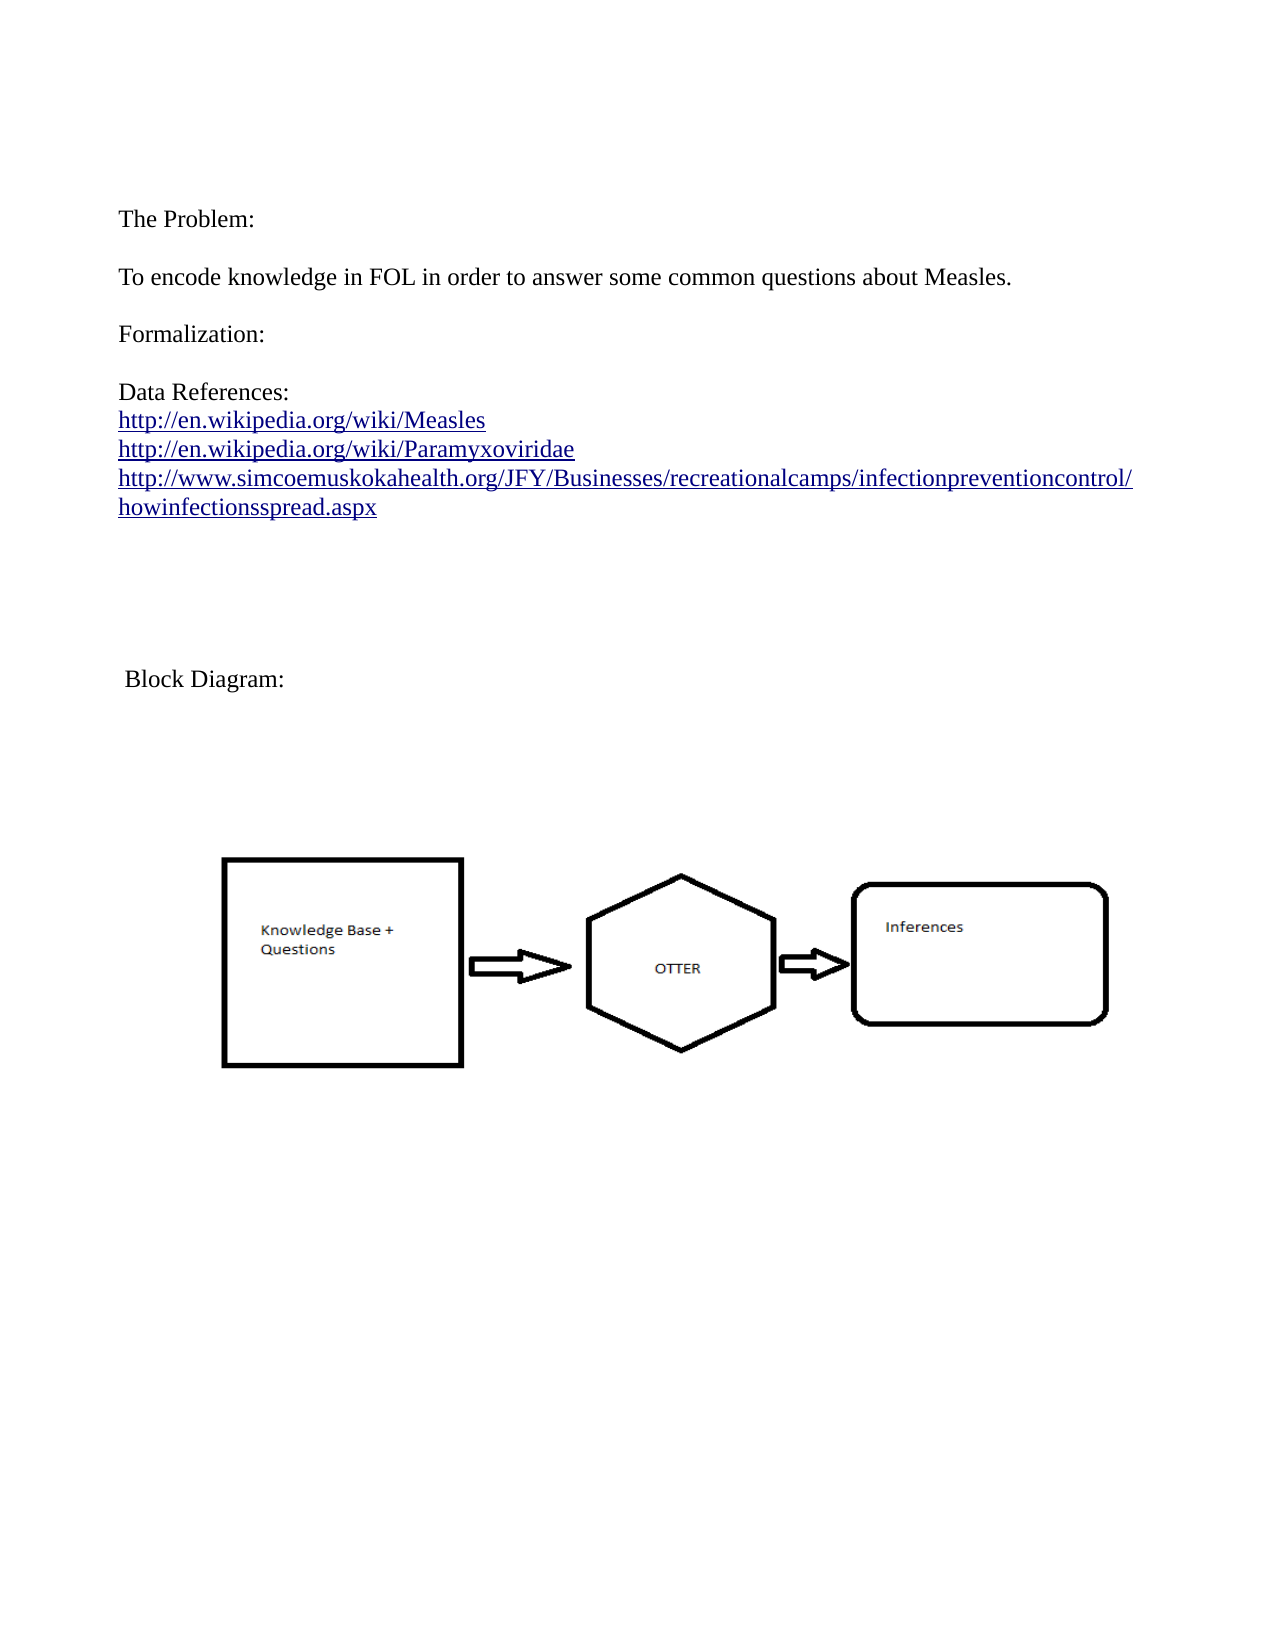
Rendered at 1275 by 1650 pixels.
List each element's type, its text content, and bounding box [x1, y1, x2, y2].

text http://en.wikipedia.org/wiki/Paramyxoviridae [118, 434, 1157, 463]
text Block Diagram: [118, 664, 1157, 693]
text http://www.simcoemuskokahealth.org/JFY/Businesses/recreationalcamps/infectionpreventioncontrol/howinfectionsspread.aspx [118, 463, 1157, 521]
text The Problem: [118, 204, 1157, 233]
text To encode knowledge in FOL in order to answer some common questions about Measles. [118, 262, 1157, 291]
text Formalization: [118, 319, 1157, 348]
text http://en.wikipedia.org/wiki/Measles [118, 406, 1157, 434]
text Data References: [118, 377, 1157, 406]
